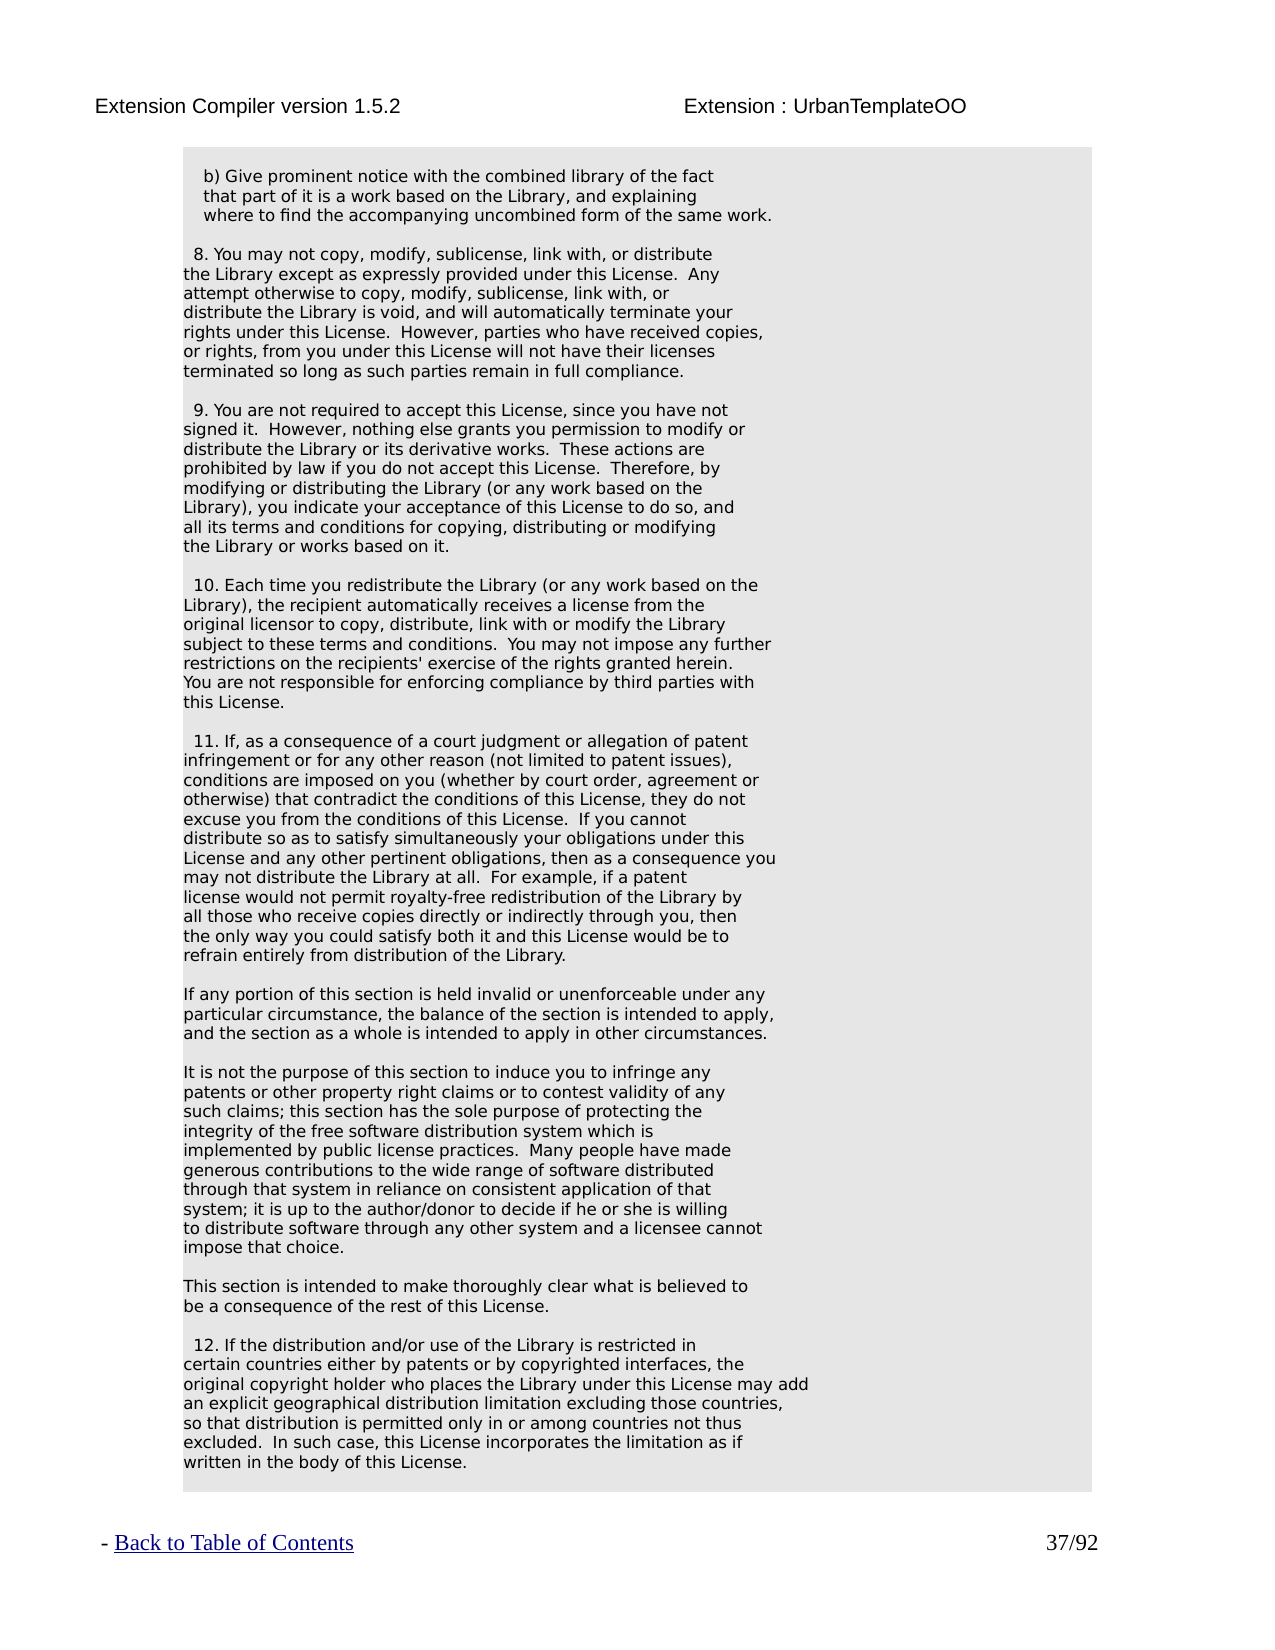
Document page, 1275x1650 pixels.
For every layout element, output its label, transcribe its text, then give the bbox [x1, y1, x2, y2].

text distribute the Library or its derivative works. These actions are [183, 440, 1092, 459]
text the Library or works based on it. [183, 537, 1092, 557]
text attempt otherwise to copy, modify, sublicense, link with, or [183, 284, 1092, 303]
text the Library except as expressly provided under this License. Any [183, 264, 1092, 284]
text particular circumstance, the balance of the section is intended to apply, [183, 1004, 1092, 1024]
text implemented by public license practices. Many people have made [183, 1141, 1092, 1160]
text system; it is up to the author/donor to decide if he or she is willing [183, 1199, 1092, 1219]
text restrictions on the recipients' exercise of the rights granted herein. [183, 654, 1092, 673]
text distribute so as to satisfy simultaneously your obligations under this [183, 829, 1092, 849]
text generous contributions to the wide range of software distributed [183, 1160, 1092, 1180]
text License and any other pertinent obligations, then as a consequence you [183, 849, 1092, 868]
text may not distribute the Library at all. For example, if a patent [183, 868, 1092, 888]
text certain countries either by patents or by copyrighted interfaces, the [183, 1355, 1092, 1375]
text where to find the accompanying uncombined form of the same work. [183, 206, 1092, 225]
text the only way you could satisfy both it and this License would be to [183, 927, 1092, 946]
text 10. Each time you redistribute the Library (or any work based on the [183, 576, 1092, 596]
text 9. You are not required to accept this License, since you have not [183, 401, 1092, 420]
text original copyright holder who places the Library under this License may add [183, 1375, 1092, 1394]
text This section is intended to make thoroughly clear what is believed to [183, 1277, 1092, 1297]
text all those who receive copies directly or indirectly through you, then [183, 907, 1092, 927]
text written in the body of this License. [183, 1453, 1092, 1472]
text conditions are imposed on you (whether by court order, agreement or [183, 771, 1092, 790]
text through that system in reliance on consistent application of that [183, 1180, 1092, 1199]
text be a consequence of the rest of this License. [183, 1297, 1092, 1316]
text so that distribution is permitted only in or among countries not thus [183, 1414, 1092, 1433]
text or rights, from you under this License will not have their licenses [183, 342, 1092, 362]
text distribute the Library is void, and will automatically terminate your [183, 303, 1092, 323]
text an explicit geographical distribution limitation excluding those countries, [183, 1394, 1092, 1414]
text terminated so long as such parties remain in full compliance. [183, 362, 1092, 381]
text excuse you from the conditions of this License. If you cannot [183, 810, 1092, 829]
text b) Give prominent notice with the combined library of the fact [183, 167, 1092, 186]
text Library), the recipient automatically receives a license from the [183, 596, 1092, 615]
text to distribute software through any other system and a licensee cannot [183, 1219, 1092, 1238]
text 11. If, as a consequence of a court judgment or allegation of patent [183, 732, 1092, 751]
text patents or other property right claims or to contest validity of any [183, 1082, 1092, 1102]
text It is not the purpose of this section to induce you to infringe any [183, 1063, 1092, 1082]
text 12. If the distribution and/or use of the Library is restricted in [183, 1336, 1092, 1355]
text rights under this License. However, parties who have received copies, [183, 323, 1092, 342]
text 8. You may not copy, modify, sublicense, link with, or distribute [183, 245, 1092, 264]
text Library), you indicate your acceptance of this License to do so, and [183, 498, 1092, 518]
text impose that choice. [183, 1238, 1092, 1258]
text otherwise) that contradict the conditions of this License, they do not [183, 790, 1092, 810]
text excluded. In such case, this License incorporates the limitation as if [183, 1433, 1092, 1453]
text modifying or distributing the Library (or any work based on the [183, 479, 1092, 498]
text this License. [183, 693, 1092, 712]
text prohibited by law if you do not accept this License. Therefore, by [183, 459, 1092, 479]
text infringement or for any other reason (not limited to patent issues), [183, 751, 1092, 771]
text refrain entirely from distribution of the Library. [183, 946, 1092, 966]
text signed it. However, nothing else grants you permission to modify or [183, 420, 1092, 440]
text such claims; this section has the sole purpose of protecting the [183, 1102, 1092, 1121]
text subject to these terms and conditions. You may not impose any further [183, 634, 1092, 654]
text license would not permit royalty-free redistribution of the Library by [183, 888, 1092, 907]
text If any portion of this section is held invalid or unenforceable under any [183, 985, 1092, 1004]
text and the section as a whole is intended to apply in other circumstances. [183, 1024, 1092, 1043]
text all its terms and conditions for copying, distributing or modifying [183, 518, 1092, 537]
text original licensor to copy, distribute, link with or modify the Library [183, 615, 1092, 634]
text integrity of the free software distribution system which is [183, 1121, 1092, 1141]
text You are not responsible for enforcing compliance by third parties with [183, 673, 1092, 693]
text that part of it is a work based on the Library, and explaining [183, 186, 1092, 206]
